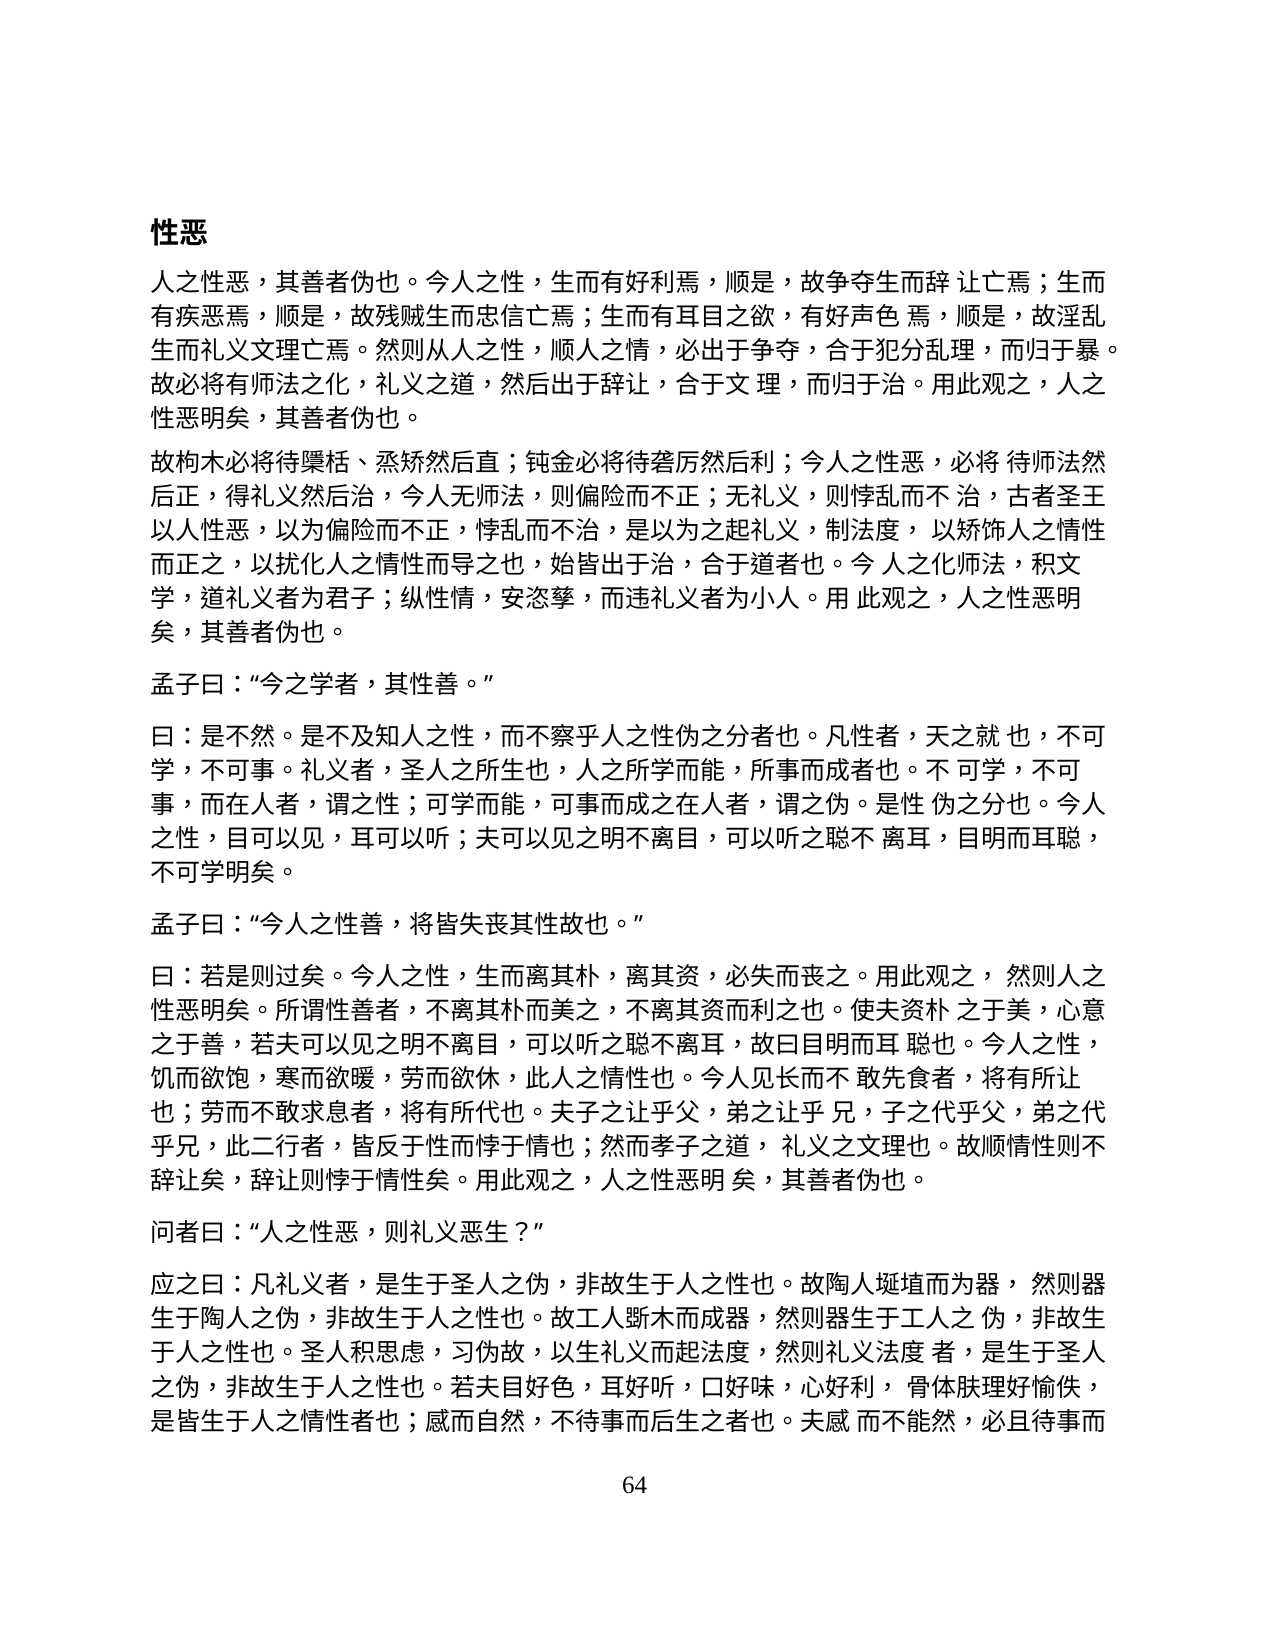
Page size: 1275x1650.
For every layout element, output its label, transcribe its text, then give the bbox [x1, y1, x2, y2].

text 孟子曰：“今之学者，其性善。” [150, 666, 1125, 701]
text 应之曰：凡礼义者，是生于圣人之伪，非故生于人之性也。故陶人埏埴而为器， 然则器生于陶人之伪，非故生于人之性也。故工人斲木而成器，然则器生于工人之 伪，非故生于人之性也。圣人积思虑，习伪故，以生礼义而起法度，然则礼义法度 者，是生于圣人之伪，非故生于人之性也。若夫目好色，耳好听，口好味，心好利， 骨体肤理好愉佚，是皆生于人之情性者也；感而自然，不待事而后生之者也。夫感 而不能然，必且待事而 [150, 1267, 1125, 1437]
text 故枸木必将待檃栝、烝矫然后直；钝金必将待砻厉然后利；今人之性恶，必将 待师法然后正，得礼义然后治，今人无师法，则偏险而不正；无礼义，则悖乱而不 治，古者圣王以人性恶，以为偏险而不正，悖乱而不治，是以为之起礼义，制法度， 以矫饰人之情性而正之，以扰化人之情性而导之也，始皆出于治，合于道者也。今 人之化师法，积文学，道礼义者为君子；纵性情，安恣孳，而违礼义者为小人。用 此观之，人之性恶明矣，其善者伪也。 [150, 444, 1125, 648]
text 问者曰：“人之性恶，则礼义恶生？” [150, 1215, 1125, 1249]
text 曰：若是则过矣。今人之性，生而离其朴，离其资，必失而丧之。用此观之， 然则人之性恶明矣。所谓性善者，不离其朴而美之，不离其资而利之也。使夫资朴 之于美，心意之于善，若夫可以见之明不离目，可以听之聪不离耳，故曰目明而耳 聪也。今人之性，饥而欲饱，寒而欲暖，劳而欲休，此人之情性也。今人见长而不 敢先食者，将有所让也；劳而不敢求息者，将有所代也。夫子之让乎父，弟之让乎 兄，子之代乎父，弟之代乎兄，此二行者，皆反于性而悖于情也；然而孝子之道， 礼义之文理也。故顺情性则不辞让矣，辞让则悖于情性矣。用此观之，人之性恶明 矣，其善者伪也。 [150, 959, 1125, 1197]
text 孟子曰：“今人之性善，将皆失丧其性故也。” [150, 907, 1125, 941]
text 曰：是不然。是不及知人之性，而不察乎人之性伪之分者也。凡性者，天之就 也，不可学，不可事。礼义者，圣人之所生也，人之所学而能，所事而成者也。不 可学，不可事，而在人者，谓之性；可学而能，可事而成之在人者，谓之伪。是性 伪之分也。今人之性，目可以见，耳可以听；夫可以见之明不离目，可以听之聪不 离耳，目明而耳聪，不可学明矣。 [150, 718, 1125, 889]
text 人之性恶，其善者伪也。今人之性，生而有好利焉，顺是，故争夺生而辞 让亡焉；生而有疾恶焉，顺是，故残贼生而忠信亡焉；生而有耳目之欲，有好声色 焉，顺是，故淫乱生而礼义文理亡焉。然则从人之性，顺人之情，必出于争夺，合于犯分乱理，而归于暴。故必将有师法之化，礼义之道，然后出于辞让，合于文 理，而归于治。用此观之，人之性恶明矣，其善者伪也。 [150, 265, 1125, 435]
subtitle 性恶 [150, 213, 1125, 252]
